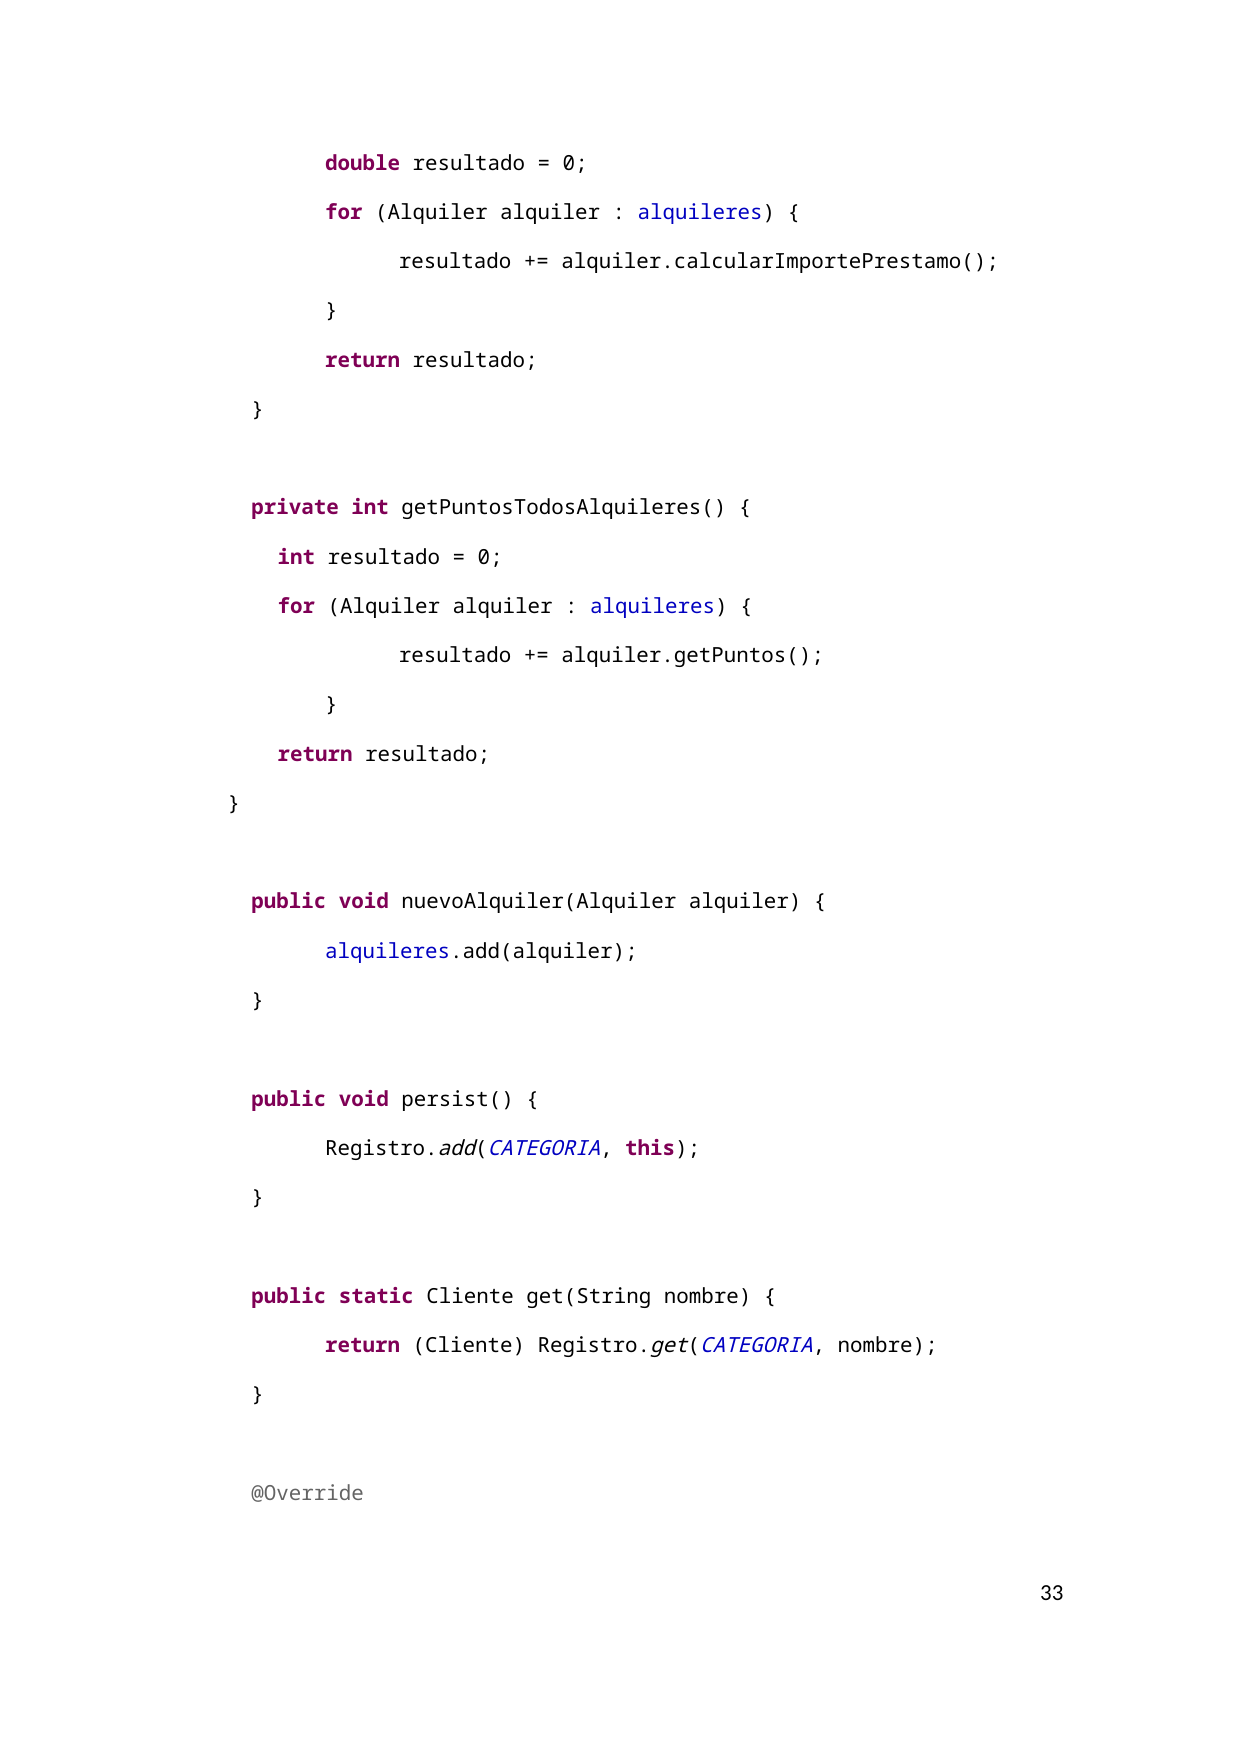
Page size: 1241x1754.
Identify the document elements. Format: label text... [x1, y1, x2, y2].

text public void nuevoAlquiler(Alquiler alquiler) { [177, 887, 1063, 915]
text double resultado = 0; [177, 148, 1063, 176]
text } [177, 1182, 1063, 1211]
text } [177, 689, 1063, 718]
text } [177, 788, 1063, 817]
text } [177, 1379, 1063, 1408]
text return resultado; [177, 739, 1063, 767]
text @Override [177, 1478, 1063, 1506]
text resultado += alquiler.getPuntos(); [177, 640, 1063, 669]
text for (Alquiler alquiler : alquileres) { [177, 591, 1063, 619]
text public static Cliente get(String nombre) { [177, 1281, 1063, 1309]
text } [177, 295, 1063, 324]
text Registro.add(CATEGORIA, this); [177, 1133, 1063, 1161]
text resultado += alquiler.calcularImportePrestamo(); [177, 246, 1063, 274]
text int resultado = 0; [177, 542, 1063, 570]
text return (Cliente) Registro.get(CATEGORIA, nombre); [177, 1330, 1063, 1358]
text private int getPuntosTodosAlquileres() { [177, 492, 1063, 521]
text public void persist() { [177, 1084, 1063, 1112]
text return resultado; [177, 345, 1063, 373]
text for (Alquiler alquiler : alquileres) { [177, 197, 1063, 225]
text alquileres.add(alquiler); [177, 936, 1063, 964]
text } [177, 394, 1063, 422]
text } [177, 985, 1063, 1014]
